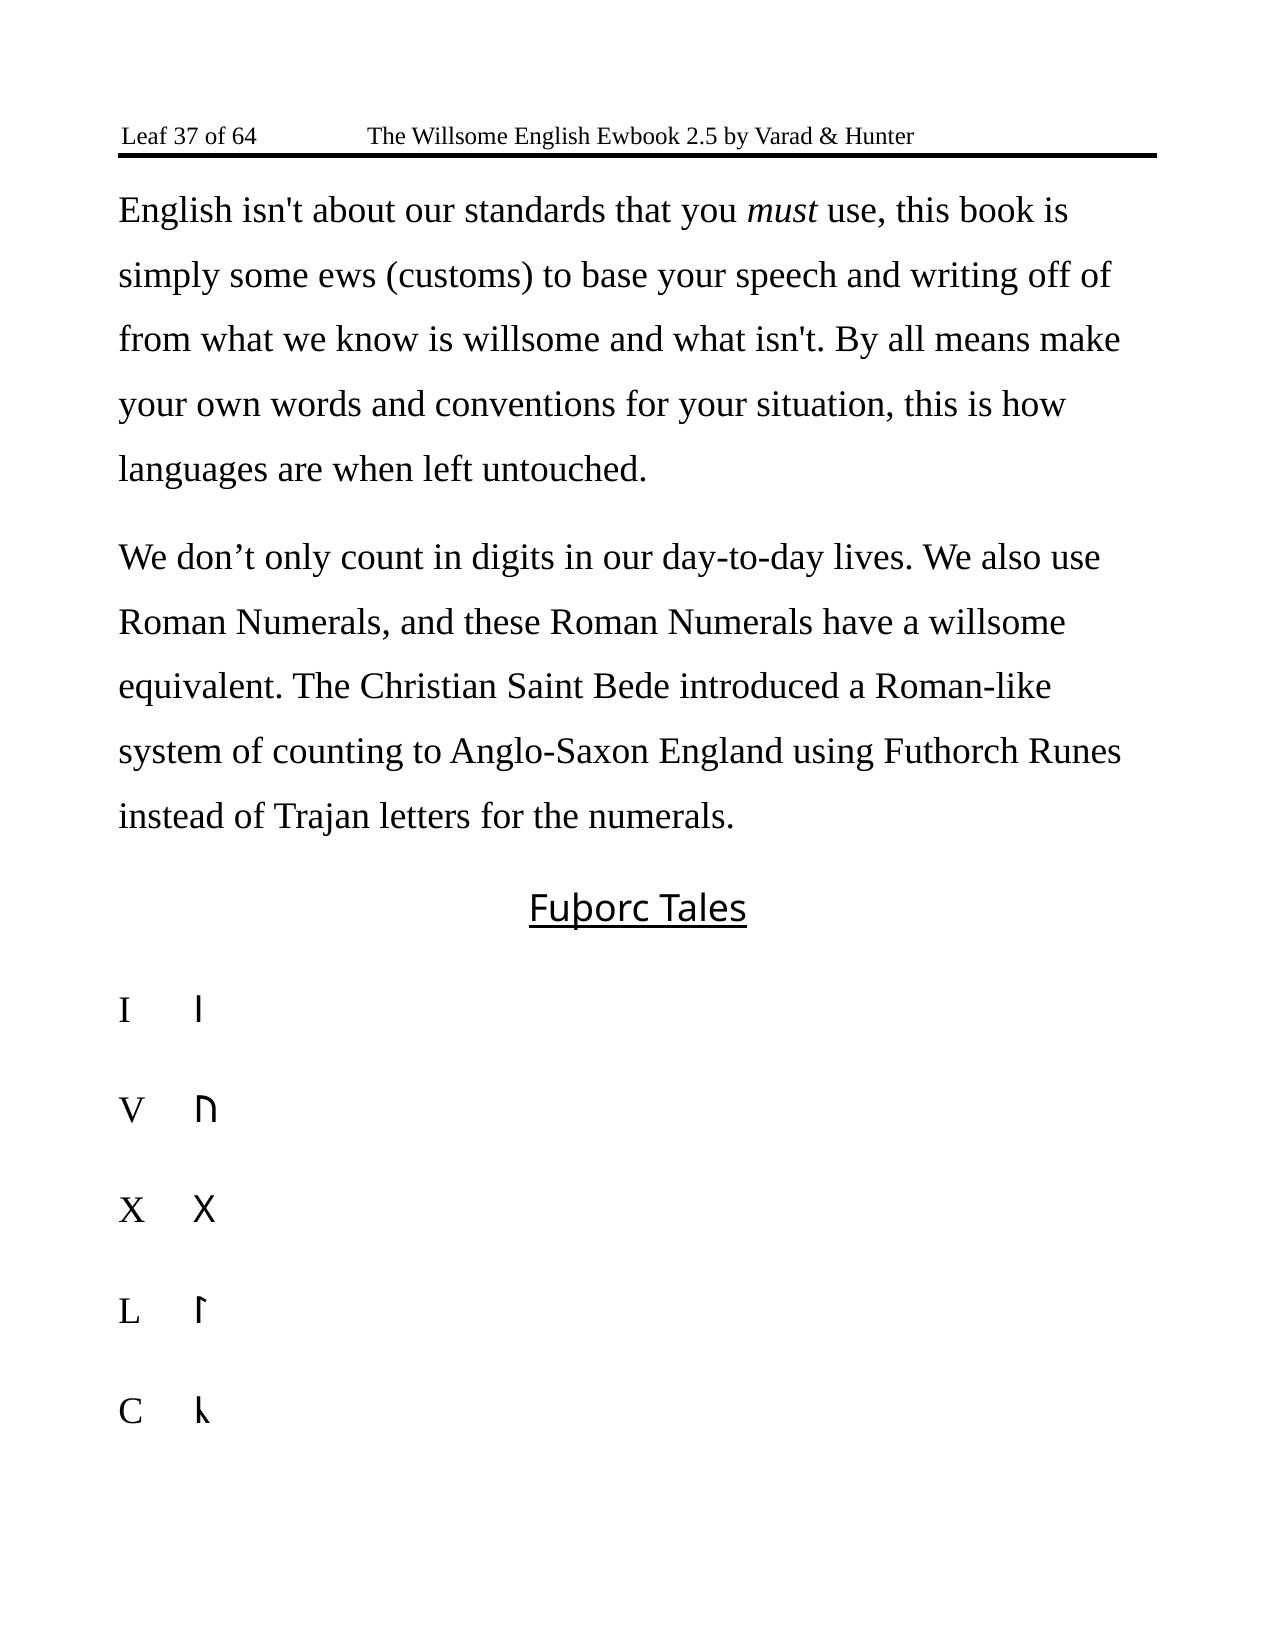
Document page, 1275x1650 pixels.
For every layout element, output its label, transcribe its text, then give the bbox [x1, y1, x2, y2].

text Fuþorc Tales [118, 882, 1157, 933]
text V ᚢ [118, 1082, 1157, 1133]
text C ᚳ [118, 1383, 1157, 1434]
text We don’t only count in digits in our day-to-day lives. We also use Roman Numerals, and these Roman Numerals have a willsome equivalent. The Christian Saint Bede introduced a Roman-like system of counting to Anglo-Saxon England using Futhorch Runes instead of Trajan letters for the numerals. [118, 534, 1157, 836]
text X ᚷ [118, 1183, 1157, 1234]
text English isn't about our standards that you must use, this book is simply some ews (customs) to base your speech and writing off of from what we know is willsome and what isn't. By all means make your own words and conventions for your situation, this is how languages are when left untouched. [118, 187, 1157, 489]
text L ᛚ [118, 1283, 1157, 1334]
text I ᛁ [118, 982, 1157, 1033]
